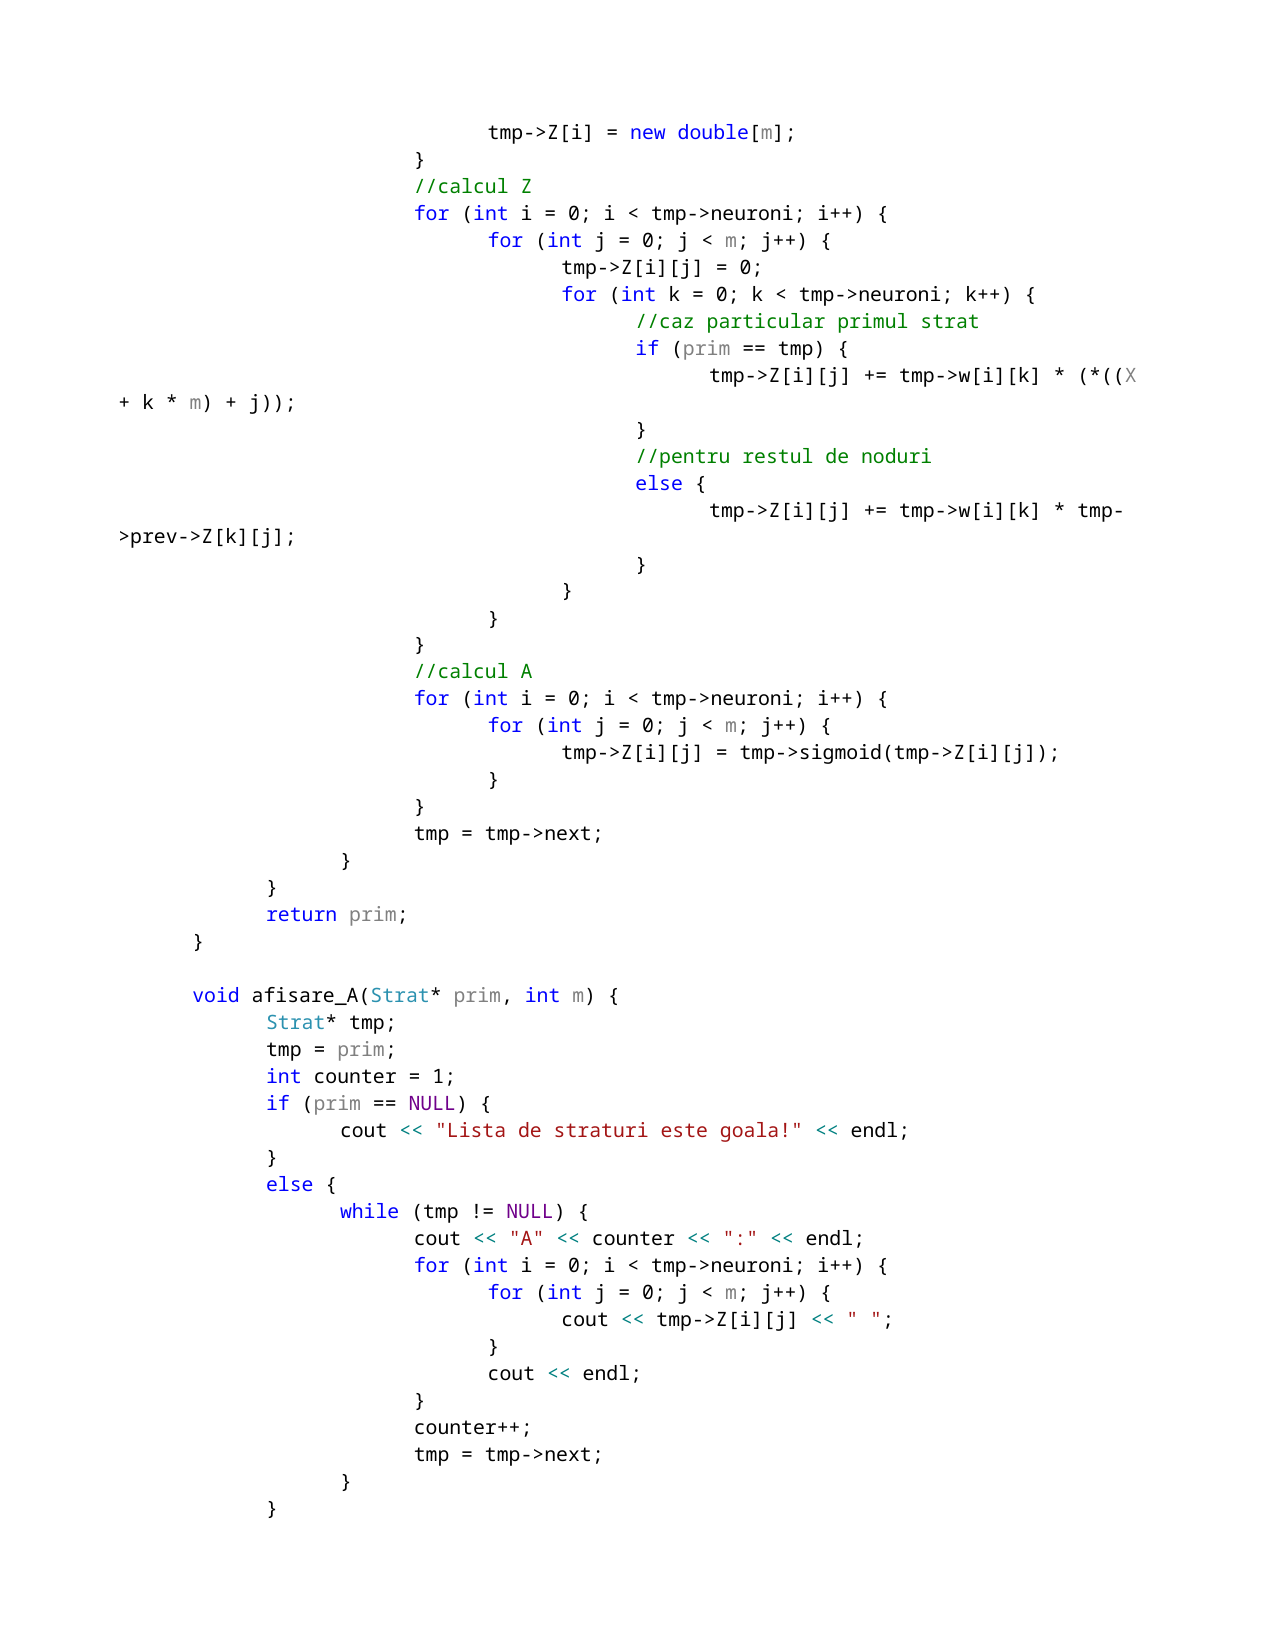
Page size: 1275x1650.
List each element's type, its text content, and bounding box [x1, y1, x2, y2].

text } [118, 1467, 1157, 1494]
text int counter = 1; [118, 1062, 1157, 1089]
text while (tmp != NULL) { [118, 1197, 1157, 1224]
text else { [118, 1170, 1157, 1197]
text tmp->Z[i][j] += tmp->w[i][k] * (*((X + k * m) + j)); [118, 361, 1157, 415]
text for (int i = 0; i < tmp->neuroni; i++) { [118, 199, 1157, 226]
text for (int k = 0; k < tmp->neuroni; k++) { [118, 280, 1157, 307]
text //calcul A [118, 658, 1157, 685]
text void afisare_A(Strat* prim, int m) { [118, 981, 1157, 1008]
text } [118, 604, 1157, 631]
text } [118, 577, 1157, 604]
text tmp = prim; [118, 1035, 1157, 1062]
text tmp->Z[i][j] += tmp->w[i][k] * tmp->prev->Z[k][j]; [118, 496, 1157, 550]
text } [118, 766, 1157, 793]
text } [118, 415, 1157, 442]
text cout << tmp->Z[i][j] << " "; [118, 1305, 1157, 1332]
text } [118, 145, 1157, 172]
text Strat* tmp; [118, 1008, 1157, 1035]
text return prim; [118, 901, 1157, 927]
text cout << "A" << counter << ":" << endl; [118, 1224, 1157, 1251]
text for (int j = 0; j < m; j++) { [118, 712, 1157, 739]
text tmp = tmp->next; [118, 819, 1157, 847]
text } [118, 631, 1157, 658]
text counter++; [118, 1413, 1157, 1440]
text } [118, 927, 1157, 954]
text tmp->Z[i][j] = tmp->sigmoid(tmp->Z[i][j]); [118, 739, 1157, 766]
text } [118, 550, 1157, 577]
text } [118, 1386, 1157, 1413]
text for (int i = 0; i < tmp->neuroni; i++) { [118, 685, 1157, 712]
text cout << "Lista de straturi este goala!" << endl; [118, 1116, 1157, 1143]
text } [118, 1494, 1157, 1521]
text //calcul Z [118, 172, 1157, 199]
text } [118, 847, 1157, 873]
text cout << endl; [118, 1359, 1157, 1386]
text //pentru restul de noduri [118, 442, 1157, 469]
text else { [118, 469, 1157, 496]
text if (prim == tmp) { [118, 334, 1157, 361]
text tmp->Z[i] = new double[m]; [118, 118, 1157, 145]
text for (int i = 0; i < tmp->neuroni; i++) { [118, 1251, 1157, 1278]
text } [118, 1143, 1157, 1170]
text } [118, 793, 1157, 819]
text tmp = tmp->next; [118, 1440, 1157, 1467]
text for (int j = 0; j < m; j++) { [118, 226, 1157, 253]
text tmp->Z[i][j] = 0; [118, 253, 1157, 280]
text } [118, 1332, 1157, 1359]
text //caz particular primul strat [118, 307, 1157, 334]
text if (prim == NULL) { [118, 1089, 1157, 1116]
text } [118, 873, 1157, 901]
text for (int j = 0; j < m; j++) { [118, 1278, 1157, 1305]
